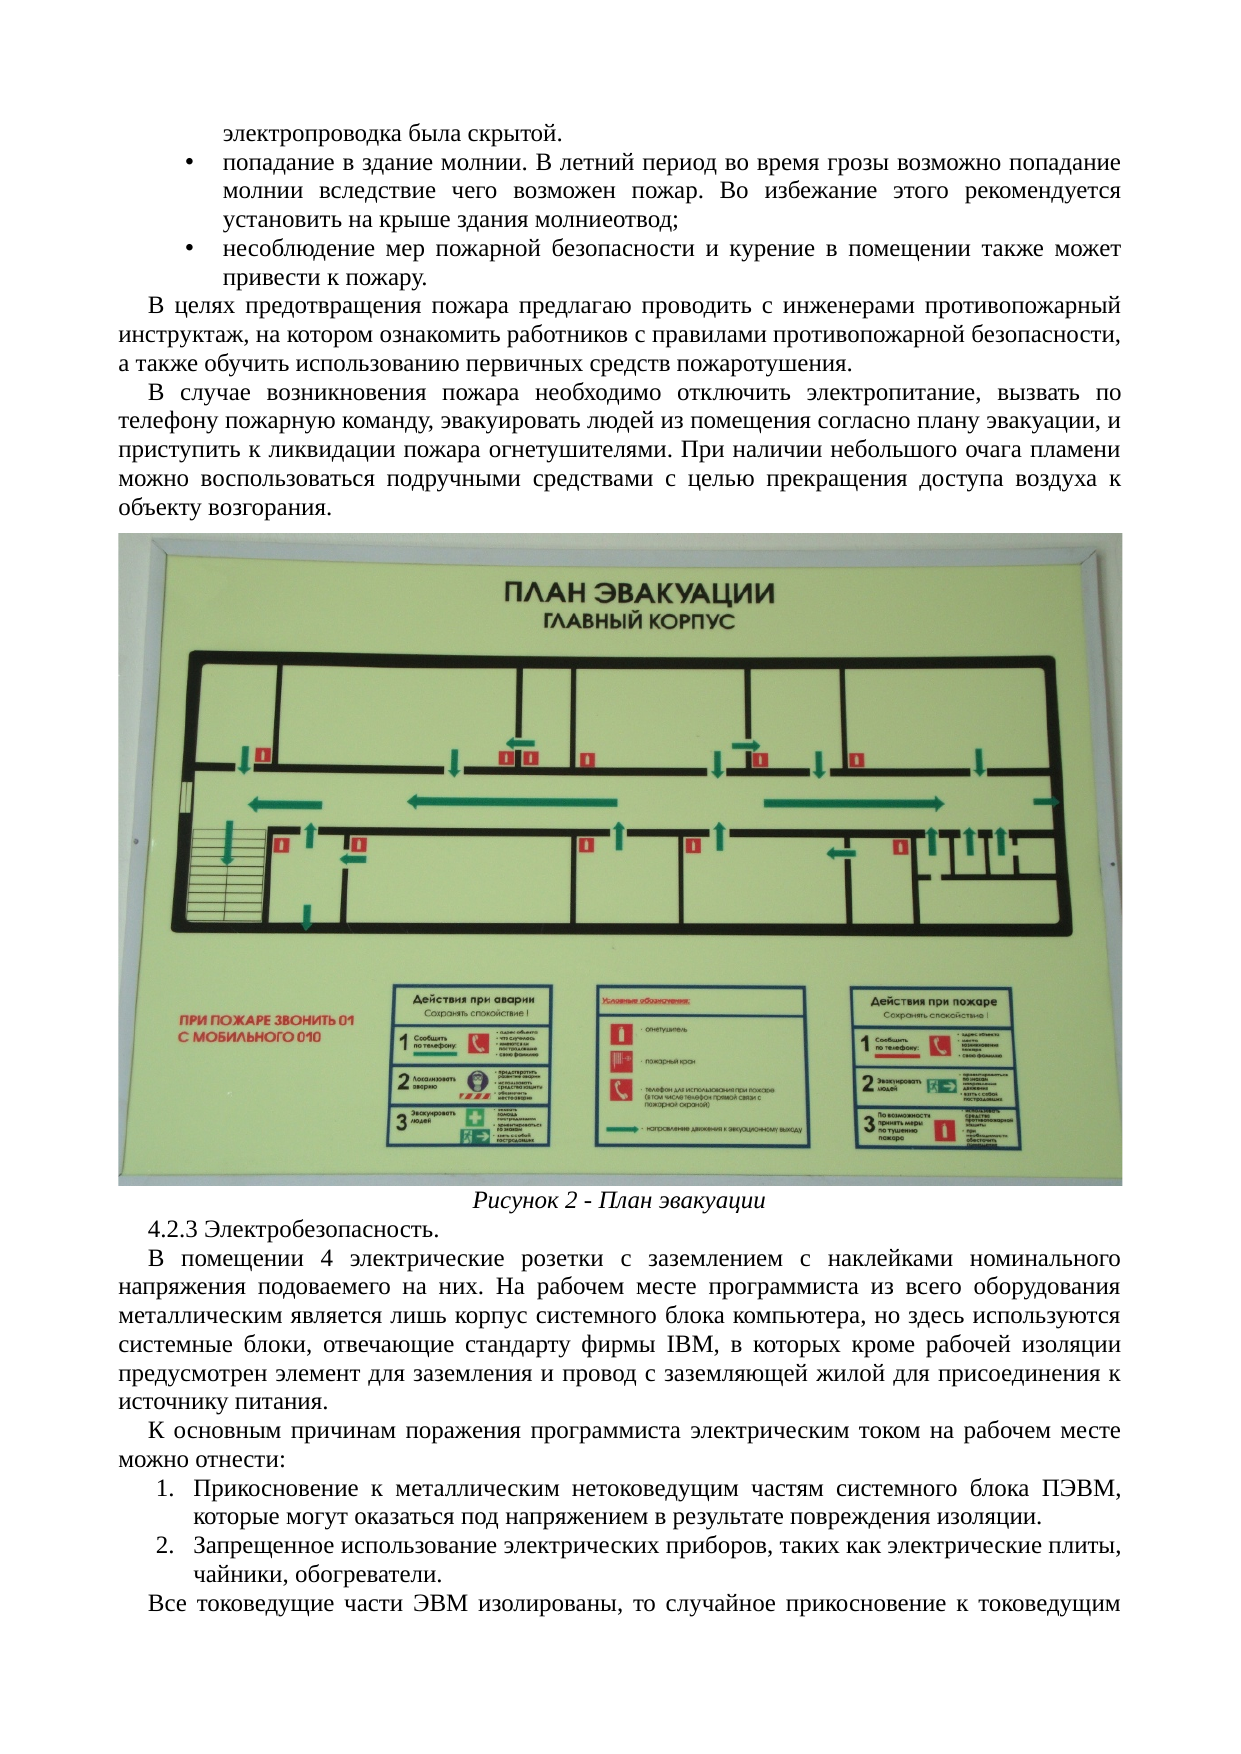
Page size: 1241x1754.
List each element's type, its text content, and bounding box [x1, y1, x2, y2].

text В целях предотвращения пожара предлагаю проводить с инженерами противопожарный инструктаж, на котором ознакомить работников с правилами противопожарной безопасности, а также обучить использованию первичных средств пожаротушения. [118, 291, 1122, 377]
text В случае возникновения пожара необходимо отключить электропитание, вызвать по телефону пожарную команду, эвакуировать людей из помещения согласно плану эвакуации, и приступить к ликвидации пожара огнетушителями. При наличии небольшого очага пламени можно воспользоваться подручными средствами с целью прекращения доступа воздуха к объекту возгорания. [118, 377, 1122, 521]
list попадание в здание молнии. В летний период во время грозы возможно попадание молнии вследствие чего возможен пожар. Во избежание этого рекомендуется установить на крыше здания молниеотвод; [185, 147, 1122, 233]
picture [118, 533, 1123, 1186]
text Рисунок 2 - План эвакуации [118, 1186, 1122, 1214]
text К основным причинам поражения программиста электрическим током на рабочем месте можно отнести: [118, 1415, 1122, 1473]
text 4.2.3 Электробезопасность. [118, 1214, 1122, 1243]
text Все токоведущие части ЭВМ изолированы, то случайное прикосновение к токоведущим [118, 1588, 1122, 1616]
text [118, 521, 1122, 533]
list электропроводка была скрытой. [185, 118, 1122, 147]
list Прикосновение к металлическим нетоковедущим частям системного блока ПЭВМ, которые могут оказаться под напряжением в результате повреждения изоляции. [156, 1473, 1122, 1530]
list несоблюдение мер пожарной безопасности и курение в помещении также может привести к пожару. [185, 233, 1122, 291]
list Запрещенное использование электрических приборов, таких как электрические плиты, чайники, обогреватели. [156, 1530, 1122, 1588]
text В помещении 4 электрические розетки с заземлением с наклейками номинального напряжения подоваемего на них. На рабочем месте программиста из всего оборудования металлическим является лишь корпус системного блока компьютера, но здесь используются системные блоки, отвечающие стандарту фирмы IBM, в которых кроме рабочей изоляции предусмотрен элемент для заземления и провод с заземляющей жилой для присоединения к источнику питания. [118, 1243, 1122, 1415]
